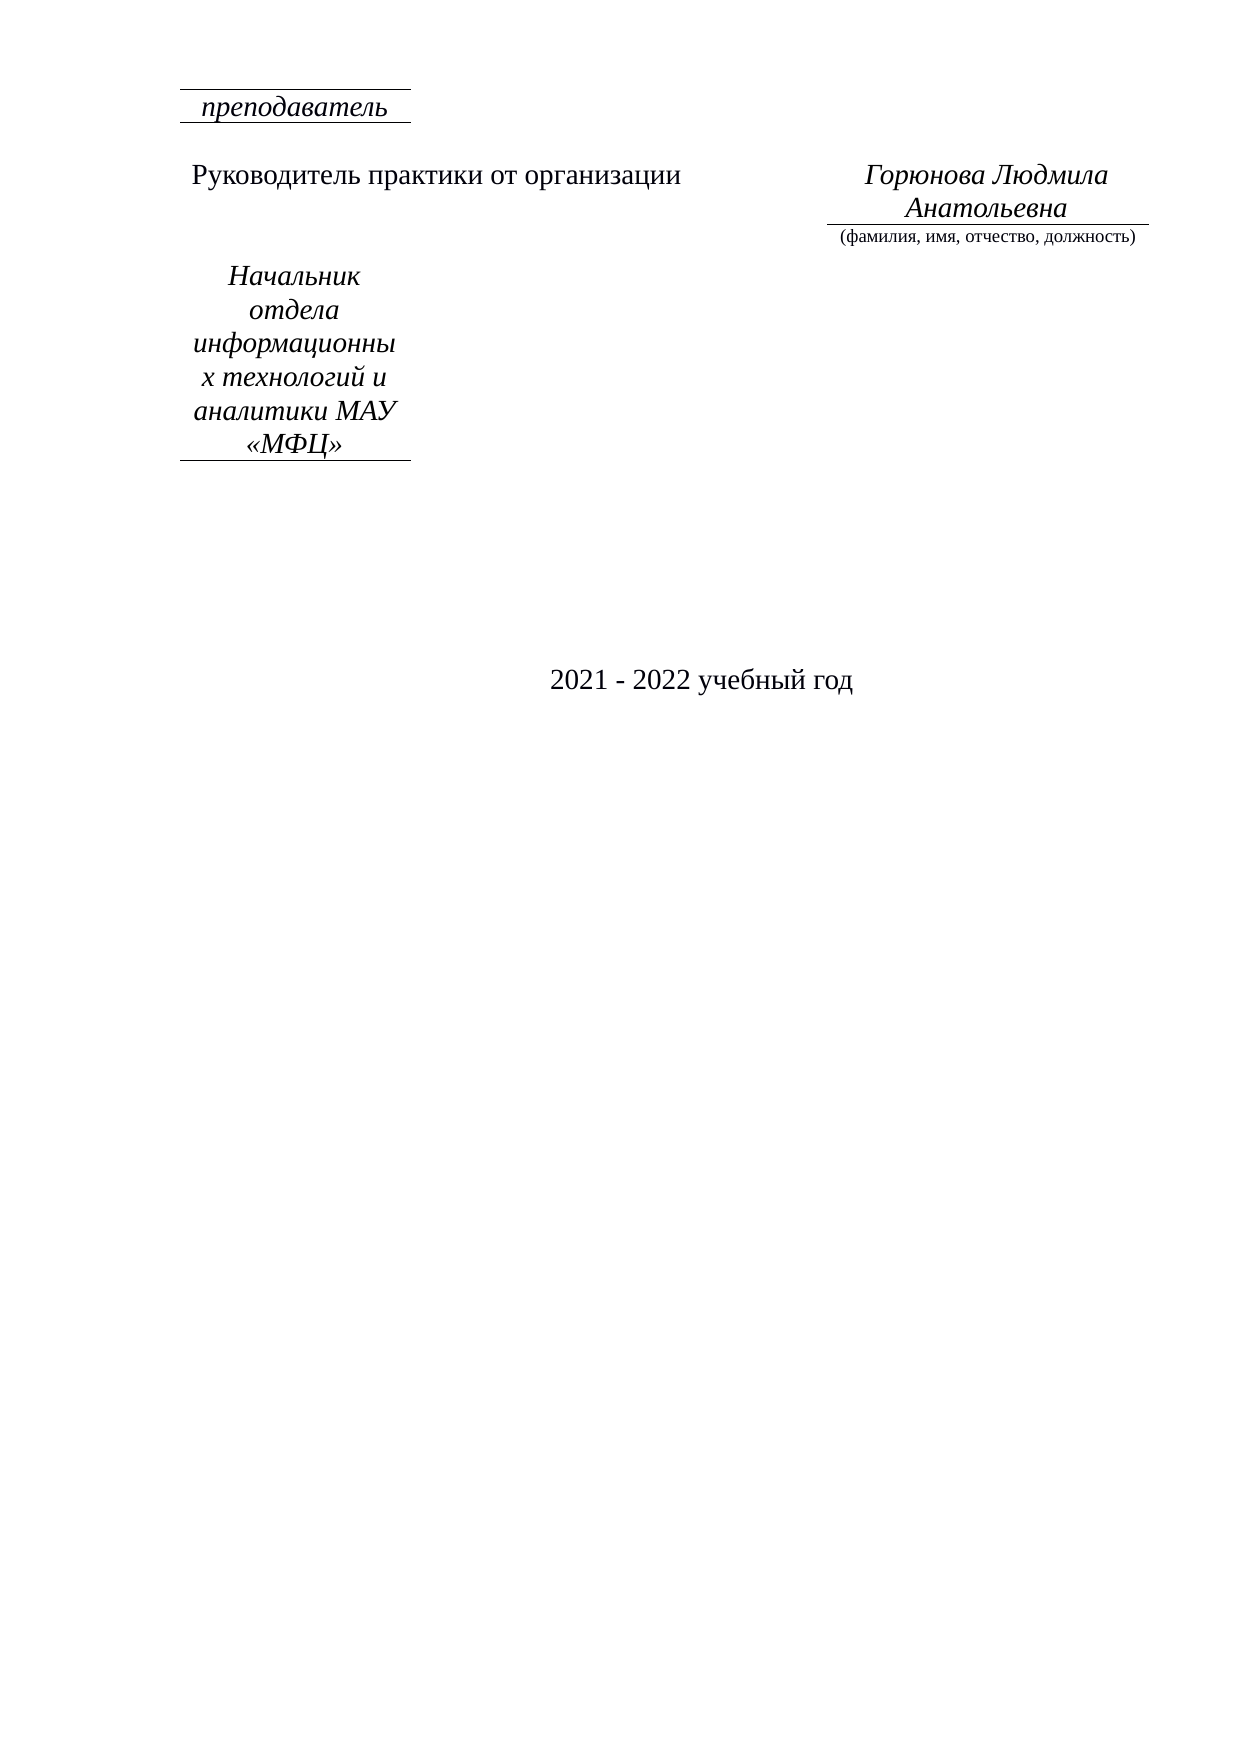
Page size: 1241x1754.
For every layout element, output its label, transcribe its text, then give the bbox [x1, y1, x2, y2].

table_cell [411, 89, 423, 122]
table_cell [485, 122, 757, 157]
table_cell преподаватель [180, 90, 411, 122]
table_cell [827, 122, 1149, 157]
table_cell [827, 259, 1149, 460]
table_cell [411, 259, 423, 460]
table_cell Горюнова Людмила Анатольевна [827, 157, 1149, 224]
table_cell [485, 89, 757, 122]
table_cell [757, 89, 827, 122]
text 2021 - 2022 учебный год [148, 662, 1181, 696]
table_cell [423, 122, 485, 157]
table_cell [485, 259, 757, 460]
table_cell [423, 89, 485, 122]
table_cell [757, 259, 827, 460]
table_cell [180, 123, 411, 157]
table_cell Начальник отдела информационных технологий и аналитики МАУ «МФЦ» [180, 259, 411, 460]
table_cell [180, 224, 827, 258]
table_cell (фамилия, имя, отчество, должность) [827, 225, 1149, 258]
table_cell [411, 122, 423, 157]
table_cell [757, 122, 827, 157]
table_cell Руководитель практики от организации [180, 157, 827, 224]
table_cell [423, 259, 485, 460]
table_cell [827, 89, 1149, 122]
